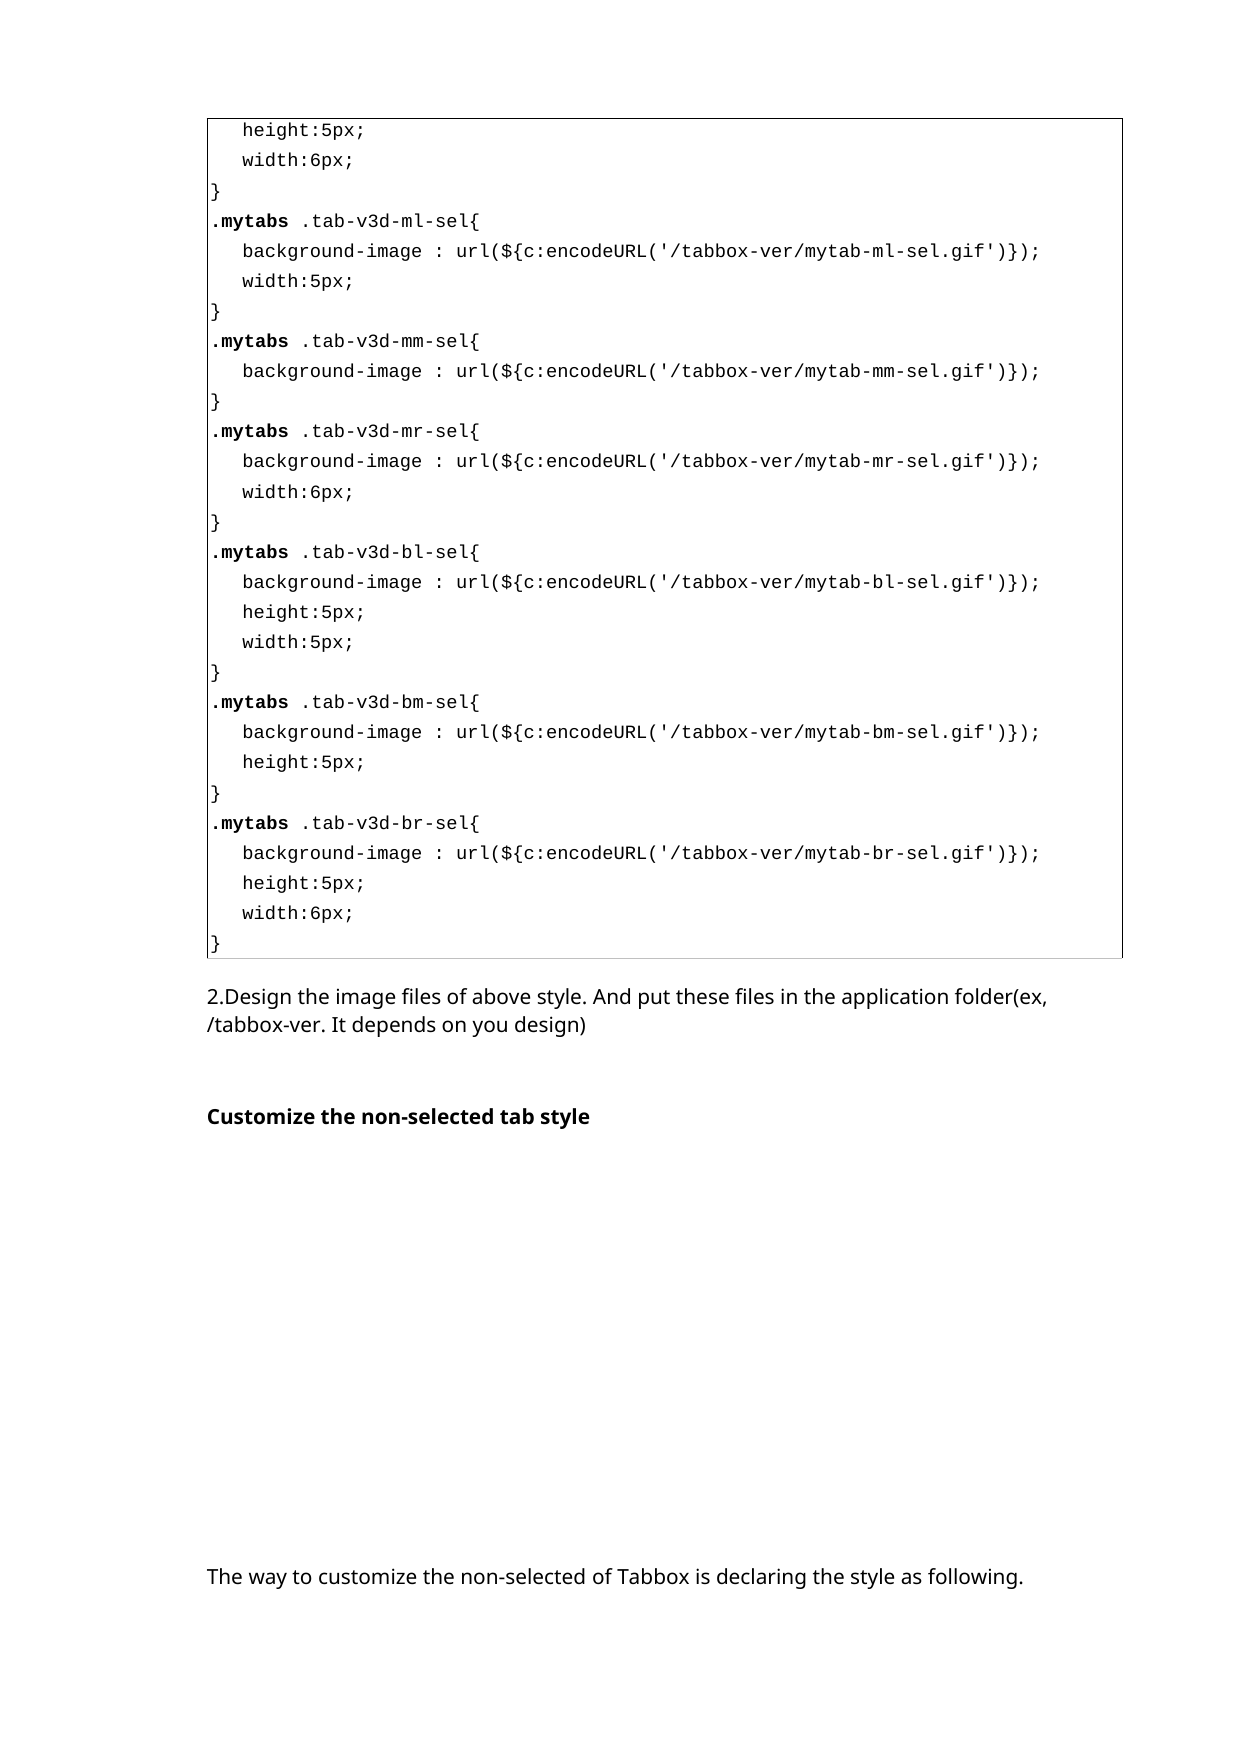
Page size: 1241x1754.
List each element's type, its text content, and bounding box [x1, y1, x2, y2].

text height:5px; [208, 871, 1122, 895]
text .mytabs .tab-v3d-br-sel{ [208, 811, 1122, 835]
text width:6px; [208, 479, 1122, 504]
text width:5px; [208, 269, 1122, 293]
text } [208, 178, 1122, 203]
text .mytabs .tab-v3d-ml-sel{ [208, 208, 1122, 233]
text .mytabs .tab-v3d-mr-sel{ [208, 419, 1122, 443]
text .mytabs .tab-v3d-bl-sel{ [208, 539, 1122, 564]
text width:5px; [208, 630, 1122, 654]
text } [208, 660, 1122, 684]
text background-image : url(${c:encodeURL('/tabbox-ver/mytab-bl-sel.gif')}); [208, 570, 1122, 594]
text background-image : url(${c:encodeURL('/tabbox-ver/mytab-br-sel.gif')}); [208, 841, 1122, 865]
text } [208, 509, 1122, 534]
text } [208, 299, 1122, 323]
subtitle Customize the non-selected tab style [207, 1102, 1122, 1130]
text } [208, 931, 1122, 958]
text .mytabs .tab-v3d-mm-sel{ [208, 329, 1122, 353]
text height:5px; [208, 119, 1122, 142]
text background-image : url(${c:encodeURL('/tabbox-ver/mytab-ml-sel.gif')}); [208, 238, 1122, 263]
text } [208, 389, 1122, 413]
text background-image : url(${c:encodeURL('/tabbox-ver/mytab-mr-sel.gif')}); [208, 449, 1122, 473]
text width:6px; [208, 901, 1122, 925]
text height:5px; [208, 600, 1122, 624]
text The way to customize the non-selected of Tabbox is declaring the style as following. [207, 1562, 1122, 1591]
text height:5px; [208, 750, 1122, 774]
text } [208, 780, 1122, 805]
text 2.Design the image files of above style. And put these files in the application folder(ex, /tabbox-ver. It depends on you design) [207, 982, 1122, 1039]
text .mytabs .tab-v3d-bm-sel{ [208, 690, 1122, 714]
text background-image : url(${c:encodeURL('/tabbox-ver/mytab-bm-sel.gif')}); [208, 720, 1122, 744]
text width:6px; [208, 148, 1122, 172]
text background-image : url(${c:encodeURL('/tabbox-ver/mytab-mm-sel.gif')}); [208, 359, 1122, 383]
